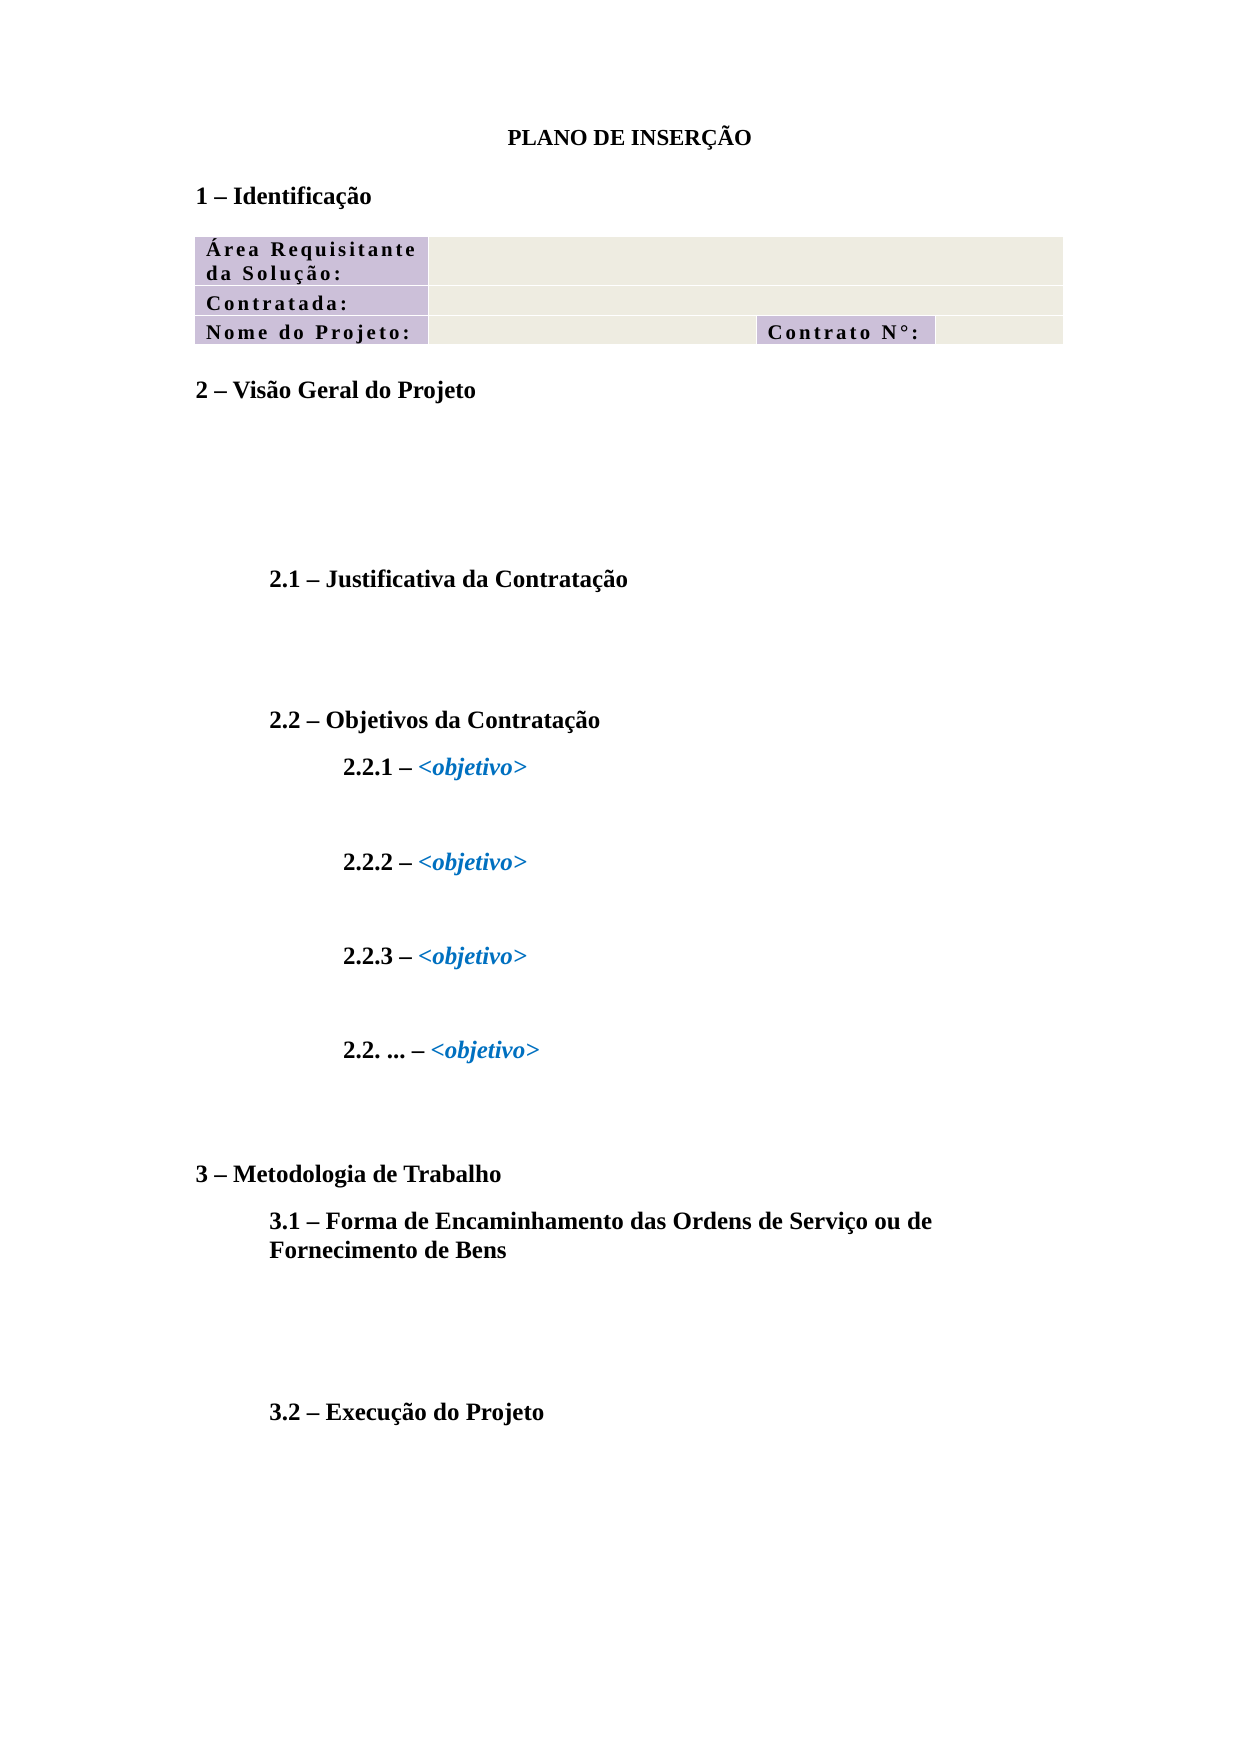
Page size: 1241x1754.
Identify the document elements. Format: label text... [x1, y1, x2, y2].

table_cell [936, 316, 1063, 344]
text 2.2. ... – <objetivo> [195, 1035, 1064, 1064]
text 2.2 – Objetivos da Contratação [195, 704, 1064, 734]
table_cell Nome do Projeto: [195, 316, 428, 344]
text 2.2.1 – <objetivo> [195, 752, 1064, 781]
text 2.2.3 – <objetivo> [195, 941, 1064, 970]
text 2.1 – Justificativa da Contratação [195, 563, 1064, 592]
text 2.2.2 – <objetivo> [195, 846, 1064, 876]
table_header Área Requisitante da Solução: [195, 237, 428, 285]
text 1 – Identificação [195, 181, 1064, 210]
text 3 – Metodologia de Trabalho [195, 1158, 1064, 1187]
text 2 – Visão Geral do Projeto [195, 374, 1064, 404]
text PLANO DE INSERÇÃO [195, 124, 1064, 150]
text 3.1 – Forma de Encaminhamento das Ordens de Serviço ou de Fornecimento de Bens [269, 1205, 1064, 1264]
table_cell [429, 316, 756, 344]
table_cell Contratada: [195, 286, 428, 315]
table_cell [429, 286, 1063, 315]
table_header [429, 237, 1063, 285]
text 3.2 – Execução do Projeto [195, 1397, 1064, 1426]
table_cell Contrato N°: [757, 316, 935, 344]
